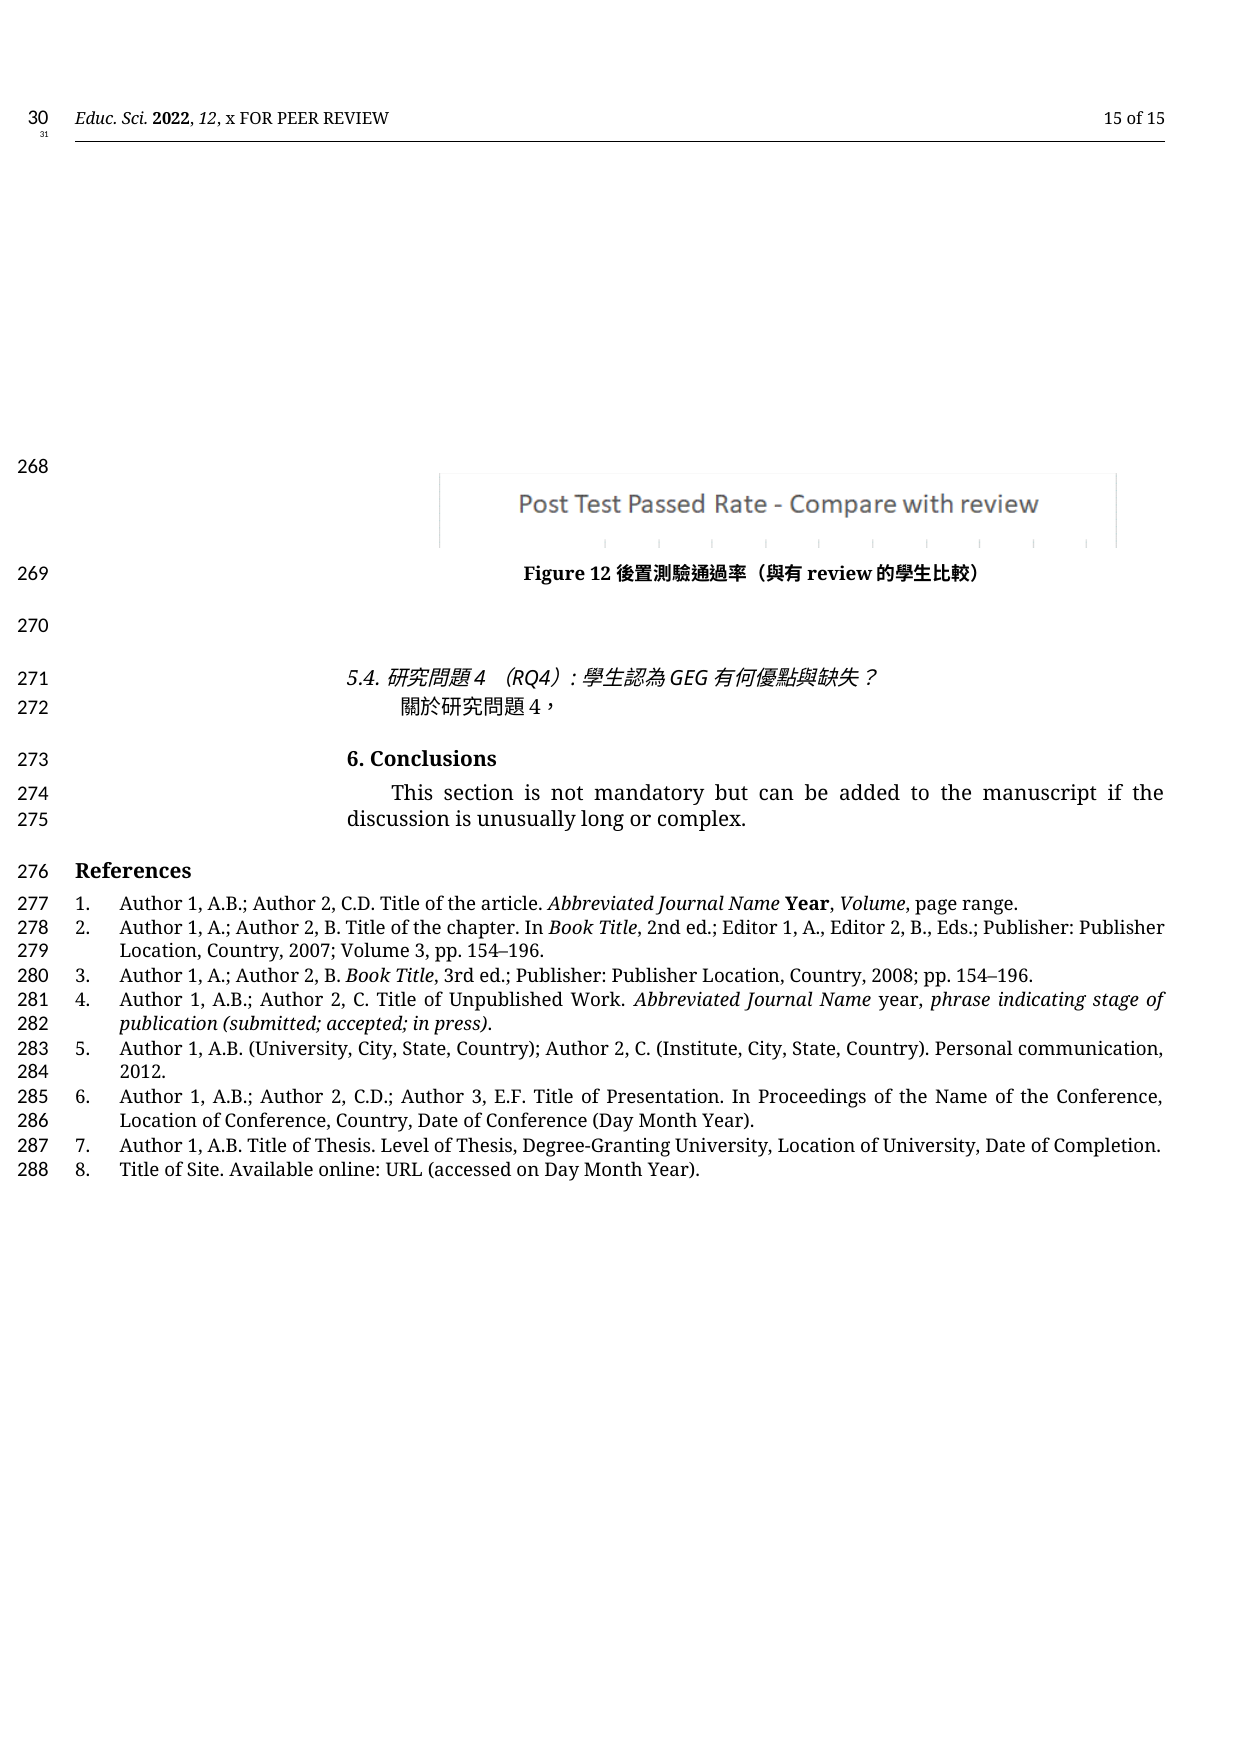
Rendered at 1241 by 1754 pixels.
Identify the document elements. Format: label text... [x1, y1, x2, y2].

list Author 1, A.B. Title of Thesis. Level of Thesis, Degree-Granting University, Location of University, Date of Completion. [75, 1133, 1165, 1157]
text This section is not mandatory but can be added to the manuscript if the discussion is unusually long or complex. [347, 778, 1165, 832]
list Author 1, A.B.; Author 2, C. Title of Unpublished Work. Abbreviated Journal Name year, phrase indicating stage of publication (submitted; accepted; in press). [75, 987, 1165, 1036]
text Figure 12 後置測驗通過率（與有review的學生比較） [347, 560, 1165, 586]
subtitle 5.4. 研究問題 4 （RQ4）: 學生認為GEG有何優點與缺失？ [347, 663, 1165, 691]
subtitle References [75, 857, 1165, 884]
list Author 1, A.; Author 2, B. Book Title, 3rd ed.; Publisher: Publisher Location, Country, 2008; pp. 154–196. [75, 963, 1165, 987]
text 關於研究問題4， [347, 691, 1165, 720]
list Author 1, A.B. (University, City, State, Country); Author 2, C. (Institute, City, State, Country). Personal communication, 2012. [75, 1036, 1165, 1084]
list Author 1, A.; Author 2, B. Title of the chapter. In Book Title, 2nd ed.; Editor 1, A., Editor 2, B., Eds.; Publisher: Publisher Location, Country, 2007; Volume 3, pp. 154–196. [75, 915, 1165, 963]
list Title of Site. Available online: URL (accessed on Day Month Year). [75, 1157, 1165, 1181]
list Author 1, A.B.; Author 2, C.D. Title of the article. Abbreviated Journal Name Year, Volume, page range. [75, 891, 1165, 915]
list Author 1, A.B.; Author 2, C.D.; Author 3, E.F. Title of Presentation. In Proceedings of the Name of the Conference, Location of Conference, Country, Date of Conference (Day Month Year). [75, 1084, 1165, 1133]
subtitle 6. Conclusions [347, 745, 1165, 772]
